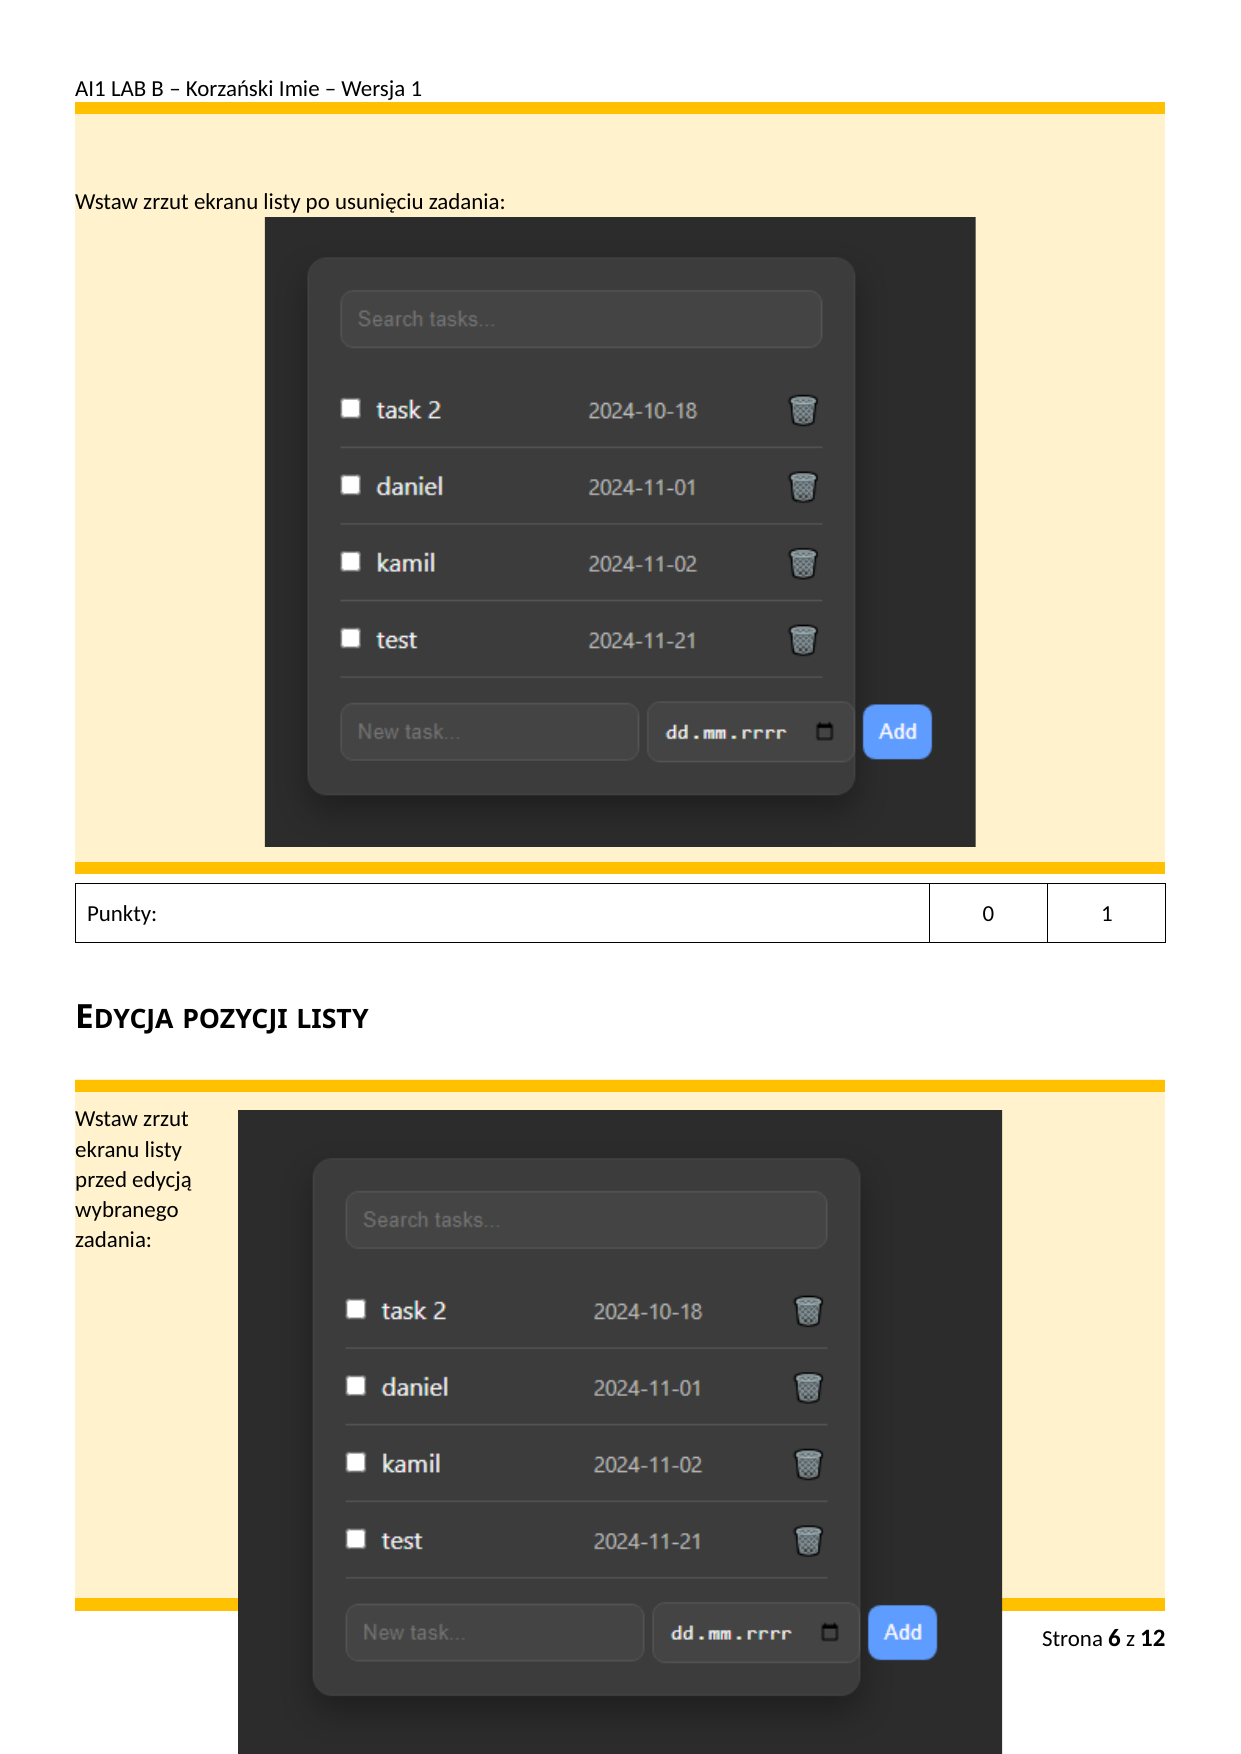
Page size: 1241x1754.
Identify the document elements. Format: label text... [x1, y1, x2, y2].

table_header 1 [1048, 884, 1165, 942]
text Wstaw zrzut ekranu listy przed edycją wybranego zadania: [75, 1092, 1165, 1231]
text Wstaw zrzut ekranu listy po usunięciu zadania: [75, 162, 1165, 192]
picture [264, 217, 976, 847]
table_header 0 [930, 884, 1047, 942]
picture [238, 1110, 1003, 1754]
table_header Punkty: [76, 884, 929, 942]
subtitle Edycja pozycji listy [75, 993, 1165, 1038]
